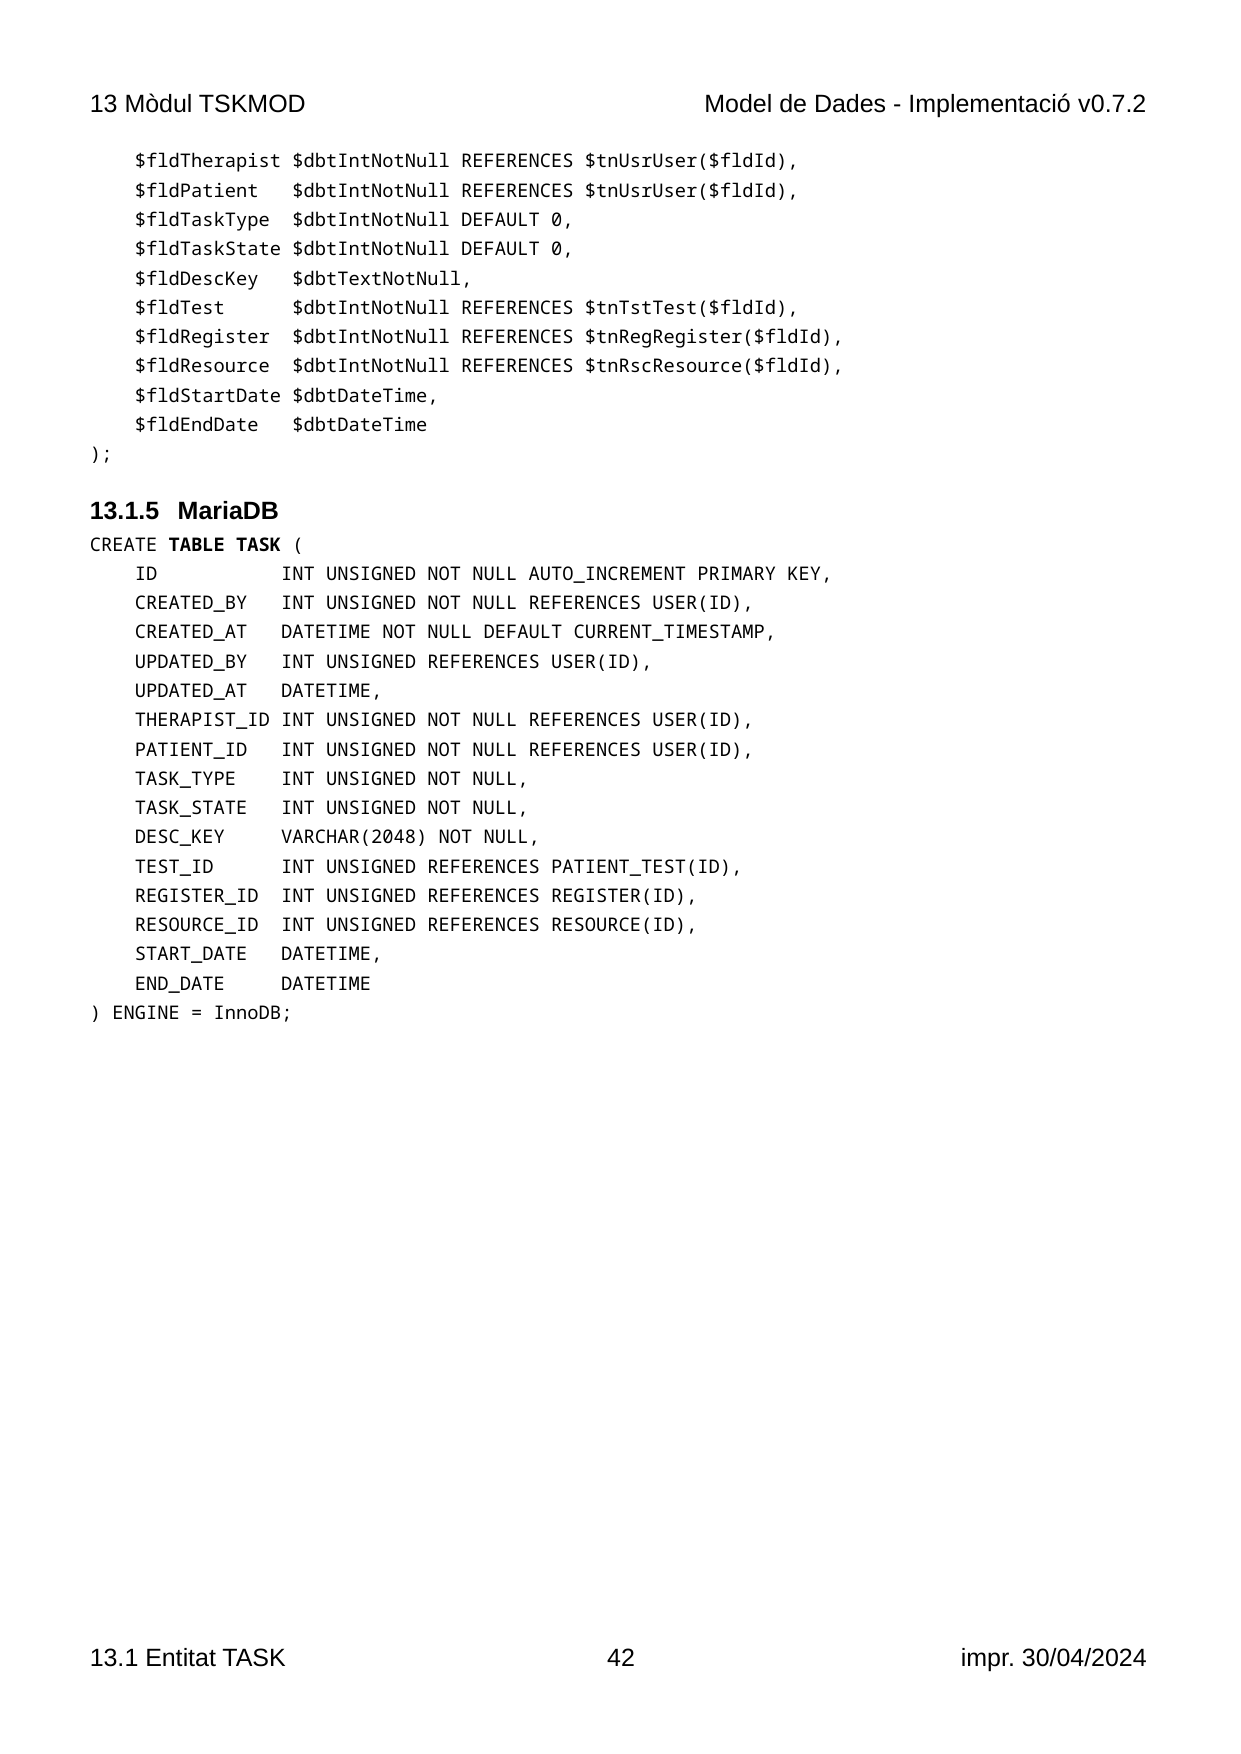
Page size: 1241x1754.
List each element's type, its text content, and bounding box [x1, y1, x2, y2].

text PATIENT_ID INT UNSIGNED NOT NULL REFERENCES USER(ID), [89, 736, 1146, 761]
text $fldResource $dbtIntNotNull REFERENCES $tnRscResource($fldId), [89, 353, 1146, 378]
text ) ENGINE = InnoDB; [89, 999, 1146, 1025]
text $fldEndDate $dbtDateTime [89, 411, 1146, 437]
text DESC_KEY VARCHAR(2048) NOT NULL, [89, 824, 1146, 849]
text $fldRegister $dbtIntNotNull REFERENCES $tnRegRegister($fldId), [89, 323, 1146, 349]
text $fldPatient $dbtIntNotNull REFERENCES $tnUsrUser($fldId), [89, 177, 1146, 202]
text $fldTaskState $dbtIntNotNull DEFAULT 0, [89, 236, 1146, 261]
text START_DATE DATETIME, [89, 941, 1146, 966]
text CREATE TABLE TASK ( [89, 531, 1146, 556]
text $fldStartDate $dbtDateTime, [89, 382, 1146, 407]
text END_DATE DATETIME [89, 970, 1146, 996]
text UPDATED_AT DATETIME, [89, 677, 1146, 703]
text THERAPIST_ID INT UNSIGNED NOT NULL REFERENCES USER(ID), [89, 707, 1146, 732]
text RESOURCE_ID INT UNSIGNED REFERENCES RESOURCE(ID), [89, 911, 1146, 937]
text UPDATED_BY INT UNSIGNED REFERENCES USER(ID), [89, 648, 1146, 673]
text $fldTherapist $dbtIntNotNull REFERENCES $tnUsrUser($fldId), [89, 148, 1146, 173]
text REGISTER_ID INT UNSIGNED REFERENCES REGISTER(ID), [89, 882, 1146, 908]
text TASK_TYPE INT UNSIGNED NOT NULL, [89, 765, 1146, 791]
text CREATED_AT DATETIME NOT NULL DEFAULT CURRENT_TIMESTAMP, [89, 619, 1146, 644]
text $fldTest $dbtIntNotNull REFERENCES $tnTstTest($fldId), [89, 294, 1146, 319]
text TEST_ID INT UNSIGNED REFERENCES PATIENT_TEST(ID), [89, 853, 1146, 878]
subtitle MariaDB [89, 496, 1146, 525]
text $fldTaskType $dbtIntNotNull DEFAULT 0, [89, 206, 1146, 232]
text CREATED_BY INT UNSIGNED NOT NULL REFERENCES USER(ID), [89, 589, 1146, 615]
text ID INT UNSIGNED NOT NULL AUTO_INCREMENT PRIMARY KEY, [89, 560, 1146, 586]
text ); [89, 440, 1146, 466]
text TASK_STATE INT UNSIGNED NOT NULL, [89, 794, 1146, 820]
text $fldDescKey $dbtTextNotNull, [89, 265, 1146, 290]
